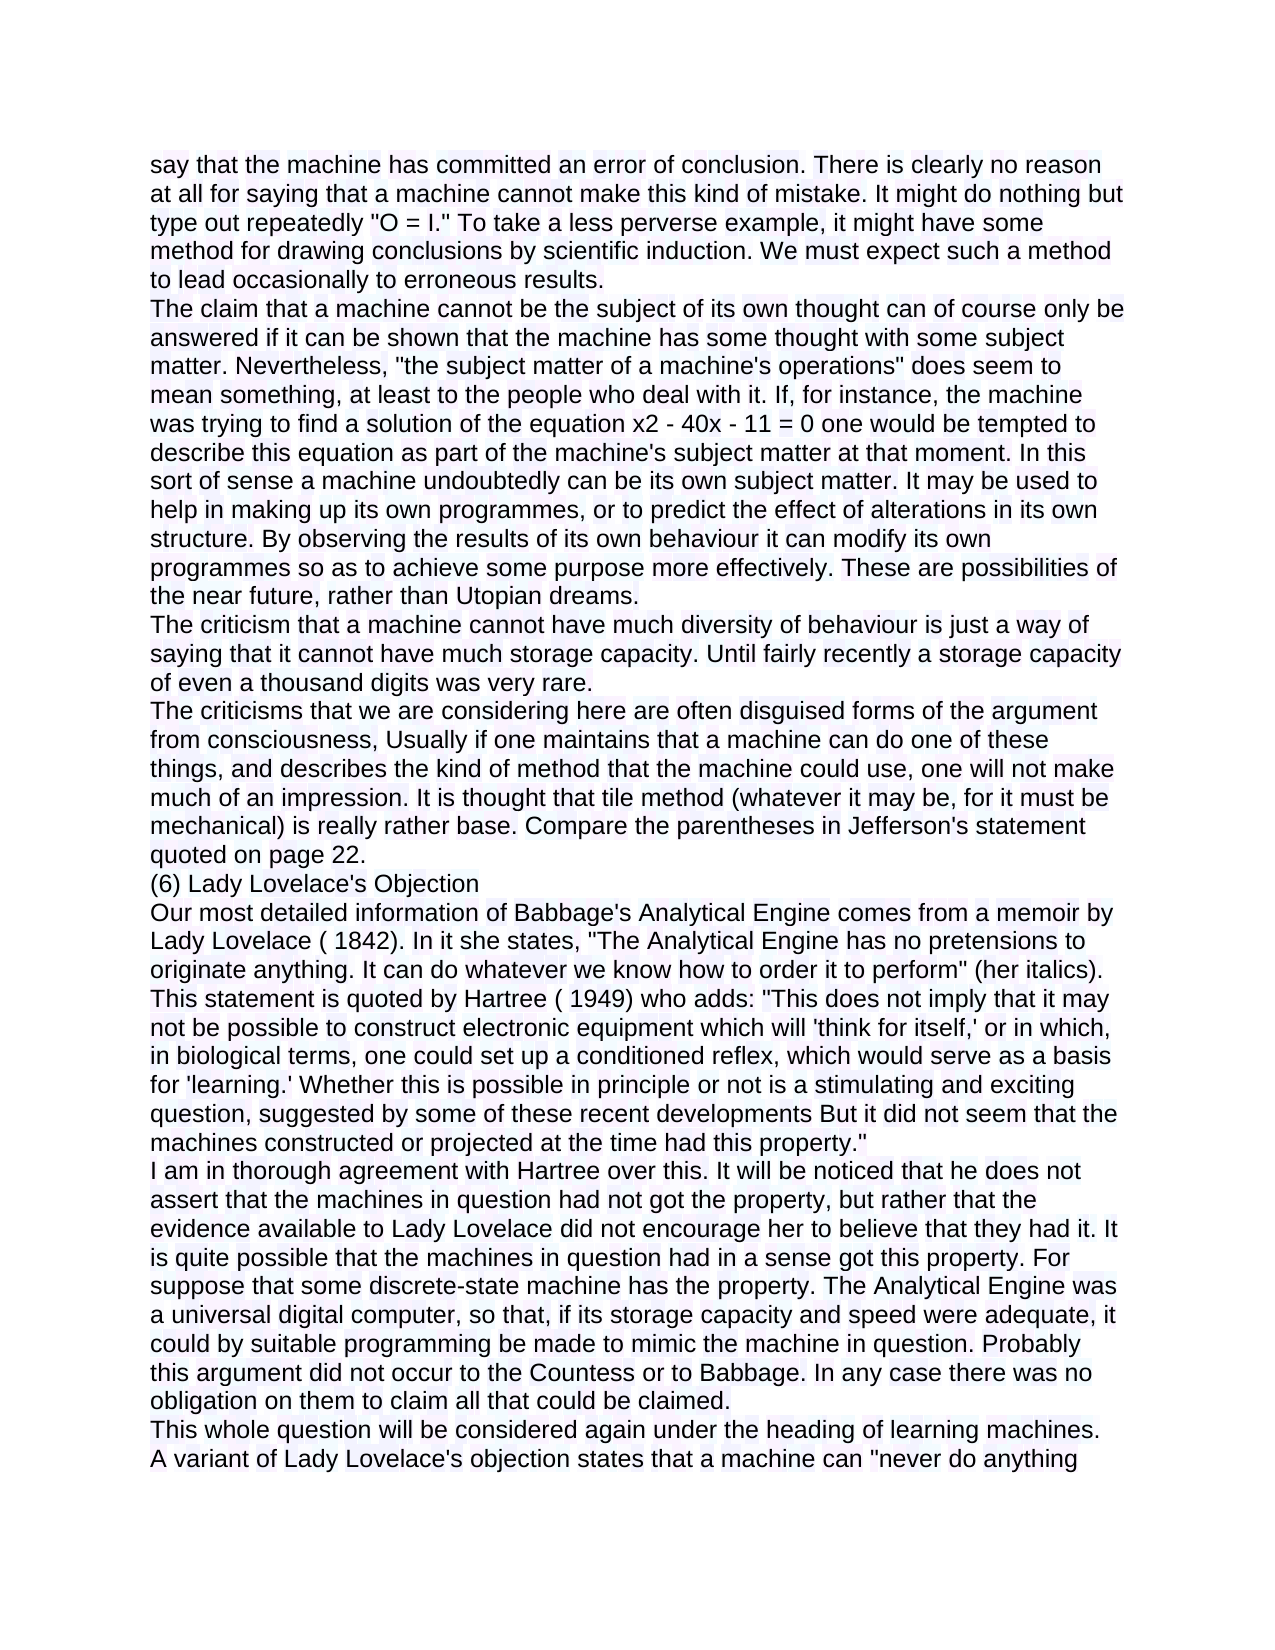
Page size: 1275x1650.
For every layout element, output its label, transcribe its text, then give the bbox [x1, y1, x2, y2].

text I am in thorough agreement with Hartree over this. It will be noticed that he does not assert that the machines in question had not got the property, but rather that the evidence available to Lady Lovelace did not encourage her to believe that they had it. It is quite possible that the machines in question had in a sense got this property. For suppose that some discrete-state machine has the property. The Analytical Engine was a universal digital computer, so that, if its storage capacity and speed were adequate, it could by suitable programming be made to mimic the machine in question. Probably this argument did not occur to the Countess or to Babbage. In any case there was no obligation on them to claim all that could be claimed. [150, 1156, 1125, 1415]
text The claim that a machine cannot be the subject of its own thought can of course only be answered if it can be shown that the machine has some thought with some subject matter. Nevertheless, "the subject matter of a machine's operations" does seem to mean something, at least to the people who deal with it. If, for instance, the machine was trying to find a solution of the equation x2 - 40x - 11 = 0 one would be tempted to describe this equation as part of the machine's subject matter at that moment. In this sort of sense a machine undoubtedly can be its own subject matter. It may be used to help in making up its own programmes, or to predict the effect of alterations in its own structure. By observing the results of its own behaviour it can modify its own programmes so as to achieve some purpose more effectively. These are possibilities of the near future, rather than Utopian dreams. [150, 294, 1125, 610]
text (6) Lady Lovelace's Objection [479, 869, 1125, 897]
text The criticism that a machine cannot have much diversity of behaviour is just a way of saying that it cannot have much storage capacity. Until fairly recently a storage capacity of even a thousand digits was very rare. [150, 610, 1125, 696]
text The criticisms that we are considering here are often disguised forms of the argument from consciousness, Usually if one maintains that a machine can do one of these things, and describes the kind of method that the machine could use, one will not make much of an impression. It is thought that tile method (whatever it may be, for it must be mechanical) is really rather base. Compare the parentheses in Jefferson's statement quoted on page 22. [150, 696, 1125, 869]
text say that the machine has committed an error of conclusion. There is clearly no reason at all for saying that a machine cannot make this kind of mistake. It might do nothing but type out repeatedly "O = I." To take a less perverse example, it might have some method for drawing conclusions by scientific induction. We must expect such a method to lead occasionally to erroneous results. [150, 150, 1125, 294]
text Our most detailed information of Babbage's Analytical Engine comes from a memoir by Lady Lovelace ( 1842). In it she states, "The Analytical Engine has no pretensions to originate anything. It can do whatever we know how to order it to perform" (her italics). This statement is quoted by Hartree ( 1949) who adds: "This does not imply that it may not be possible to construct electronic equipment which will 'think for itself,' or in which, in biological terms, one could set up a conditioned reflex, which would serve as a basis for 'learning.' Whether this is possible in principle or not is a stimulating and exciting question, suggested by some of these recent developments But it did not seem that the machines constructed or projected at the time had this property." [150, 897, 1125, 1156]
